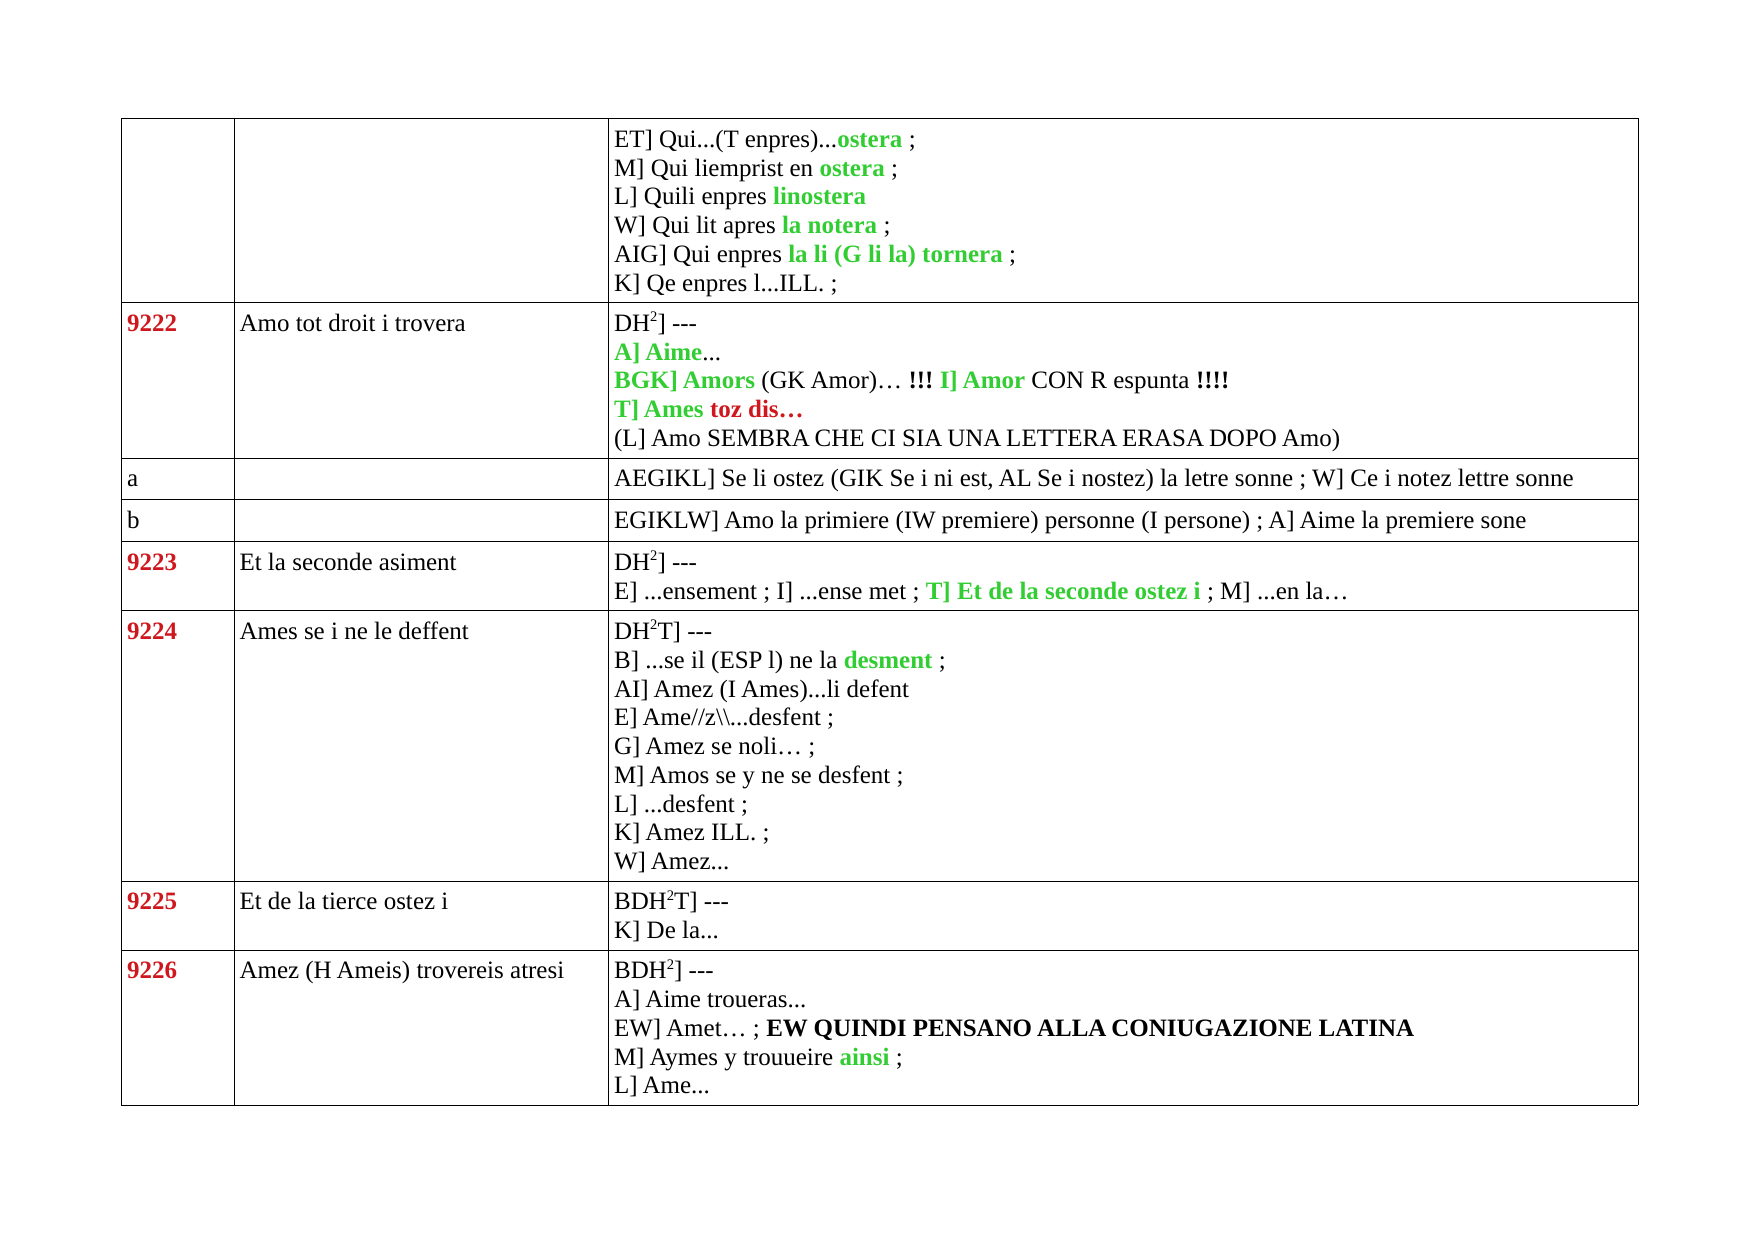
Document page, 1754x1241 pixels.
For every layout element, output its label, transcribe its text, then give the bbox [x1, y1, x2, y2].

table_cell ET] Qui...(T enpres)...ostera ; M] Qui liemprist en ostera ; L] Quili enpres linostera W] Qui lit apres la notera ; AIG] Qui enpres la li (G li la) tornera ; K] Qe enpres l...ILL. ; [609, 119, 1638, 302]
table_cell [235, 459, 608, 499]
table_cell DH2T] --- B] ...se il (ESP l) ne la desment ; AI] Amez (I Ames)...li defent E] Ame//z\\...desfent ; G] Amez se noli… ; M] Amos se y ne se desfent ; L] ...desfent ; K] Amez ILL. ; W] Amez... [609, 611, 1638, 881]
table_cell Amo tot droit i trovera [235, 303, 608, 457]
table_cell DH2] --- A] Aime... BGK] Amors (GK Amor)… !!! I] Amor CON R espunta !!!! T] Ames toz dis… (L] Amo SEMBRA CHE CI SIA UNA LETTERA ERASA DOPO Amo) [609, 303, 1638, 457]
table_cell Et de la tierce ostez i [235, 882, 608, 950]
table_cell [122, 119, 234, 302]
table_cell b [122, 500, 234, 541]
table_cell 9226 [122, 951, 234, 1105]
table_cell [235, 119, 608, 302]
table_cell DH2] --- E] ...ensement ; I] ...ense met ; T] Et de la seconde ostez i ; M] ...en la… [609, 542, 1638, 610]
table_cell BDH2T] --- K] De la... [609, 882, 1638, 950]
table_cell EGIKLW] Amo la primiere (IW premiere) personne (I persone) ; A] Aime la premiere sone [609, 500, 1638, 541]
table_cell [235, 500, 608, 541]
table_cell Et la seconde asiment [235, 542, 608, 610]
table_cell Amez (H Ameis) trovereis atresi [235, 951, 608, 1105]
table_cell 9223 [122, 542, 234, 610]
table_cell Ames se i ne le deffent [235, 611, 608, 881]
table_cell a [122, 459, 234, 499]
table_cell AEGIKL] Se li ostez (GIK Se i ni est, AL Se i nostez) la letre sonne ; W] Ce i notez lettre sonne [609, 459, 1638, 499]
table_cell 9224 [122, 611, 234, 881]
table_cell 9222 [122, 303, 234, 457]
table_cell 9225 [122, 882, 234, 950]
table_cell BDH2] --- A] Aime troueras... EW] Amet… ; EW QUINDI PENSANO ALLA CONIUGAZIONE LATINA M] Aymes y trouueire ainsi ; L] Ame... [609, 951, 1638, 1105]
